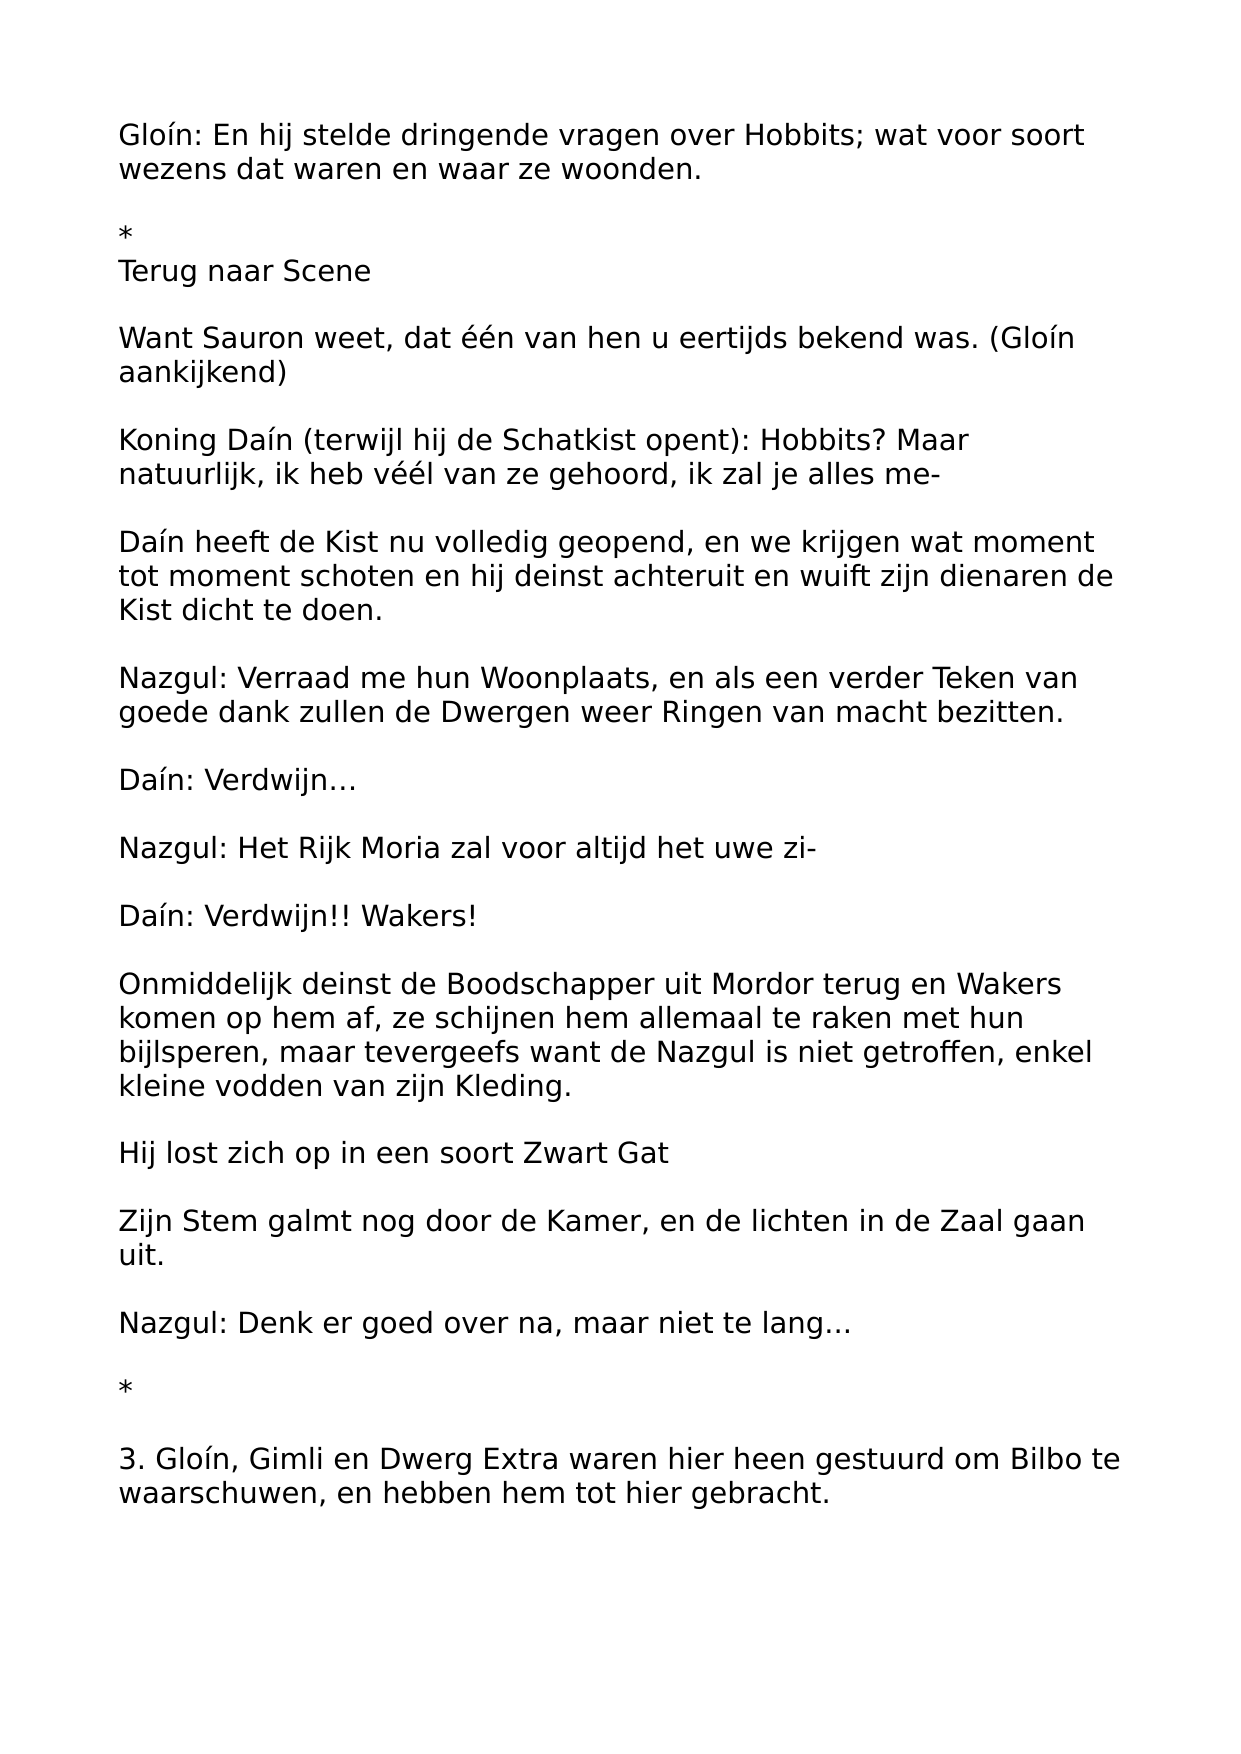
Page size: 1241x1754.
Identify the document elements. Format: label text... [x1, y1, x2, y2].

text 3. Gloín, Gimli en Dwerg Extra waren hier heen gestuurd om Bilbo te waarschuwen, en hebben hem tot hier gebracht. [118, 1442, 1122, 1510]
text Nazgul: Denk er goed over na, maar niet te lang... [118, 1307, 1122, 1341]
text * [118, 220, 1122, 254]
text Nazgul: Het Rijk Moria zal voor altijd het uwe zi- [118, 831, 1122, 865]
text Daín: Verdwijn!! Wakers! [118, 899, 1122, 933]
text Onmiddelijk deinst de Boodschapper uit Mordor terug en Wakers komen op hem af, ze schijnen hem allemaal te raken met hun bijlsperen, maar tevergeefs want de Nazgul is niet getroffen, enkel kleine vodden van zijn Kleding. [118, 967, 1122, 1103]
text Daín: Verdwijn… [118, 763, 1122, 797]
text Gloín: En hij stelde dringende vragen over Hobbits; wat voor soort wezens dat waren en waar ze woonden. [118, 118, 1122, 186]
text * [118, 1374, 1122, 1408]
text Hij lost zich op in een soort Zwart Gat [118, 1137, 1122, 1171]
text Koning Daín (terwijl hij de Schatkist opent): Hobbits? Maar natuurlijk, ik heb véél van ze gehoord, ik zal je alles me- [118, 424, 1122, 492]
text Terug naar Scene [118, 254, 1122, 288]
text Want Sauron weet, dat één van hen u eertijds bekend was. (Gloín aankijkend) [118, 322, 1122, 390]
text Daín heeft de Kist nu volledig geopend, en we krijgen wat moment tot moment schoten en hij deinst achteruit en wuift zijn dienaren de Kist dicht te doen. [118, 526, 1122, 627]
text Zijn Stem galmt nog door de Kamer, en de lichten in de Zaal gaan uit. [118, 1205, 1122, 1273]
text Nazgul: Verraad me hun Woonplaats, en als een verder Teken van goede dank zullen de Dwergen weer Ringen van macht bezitten. [118, 661, 1122, 729]
